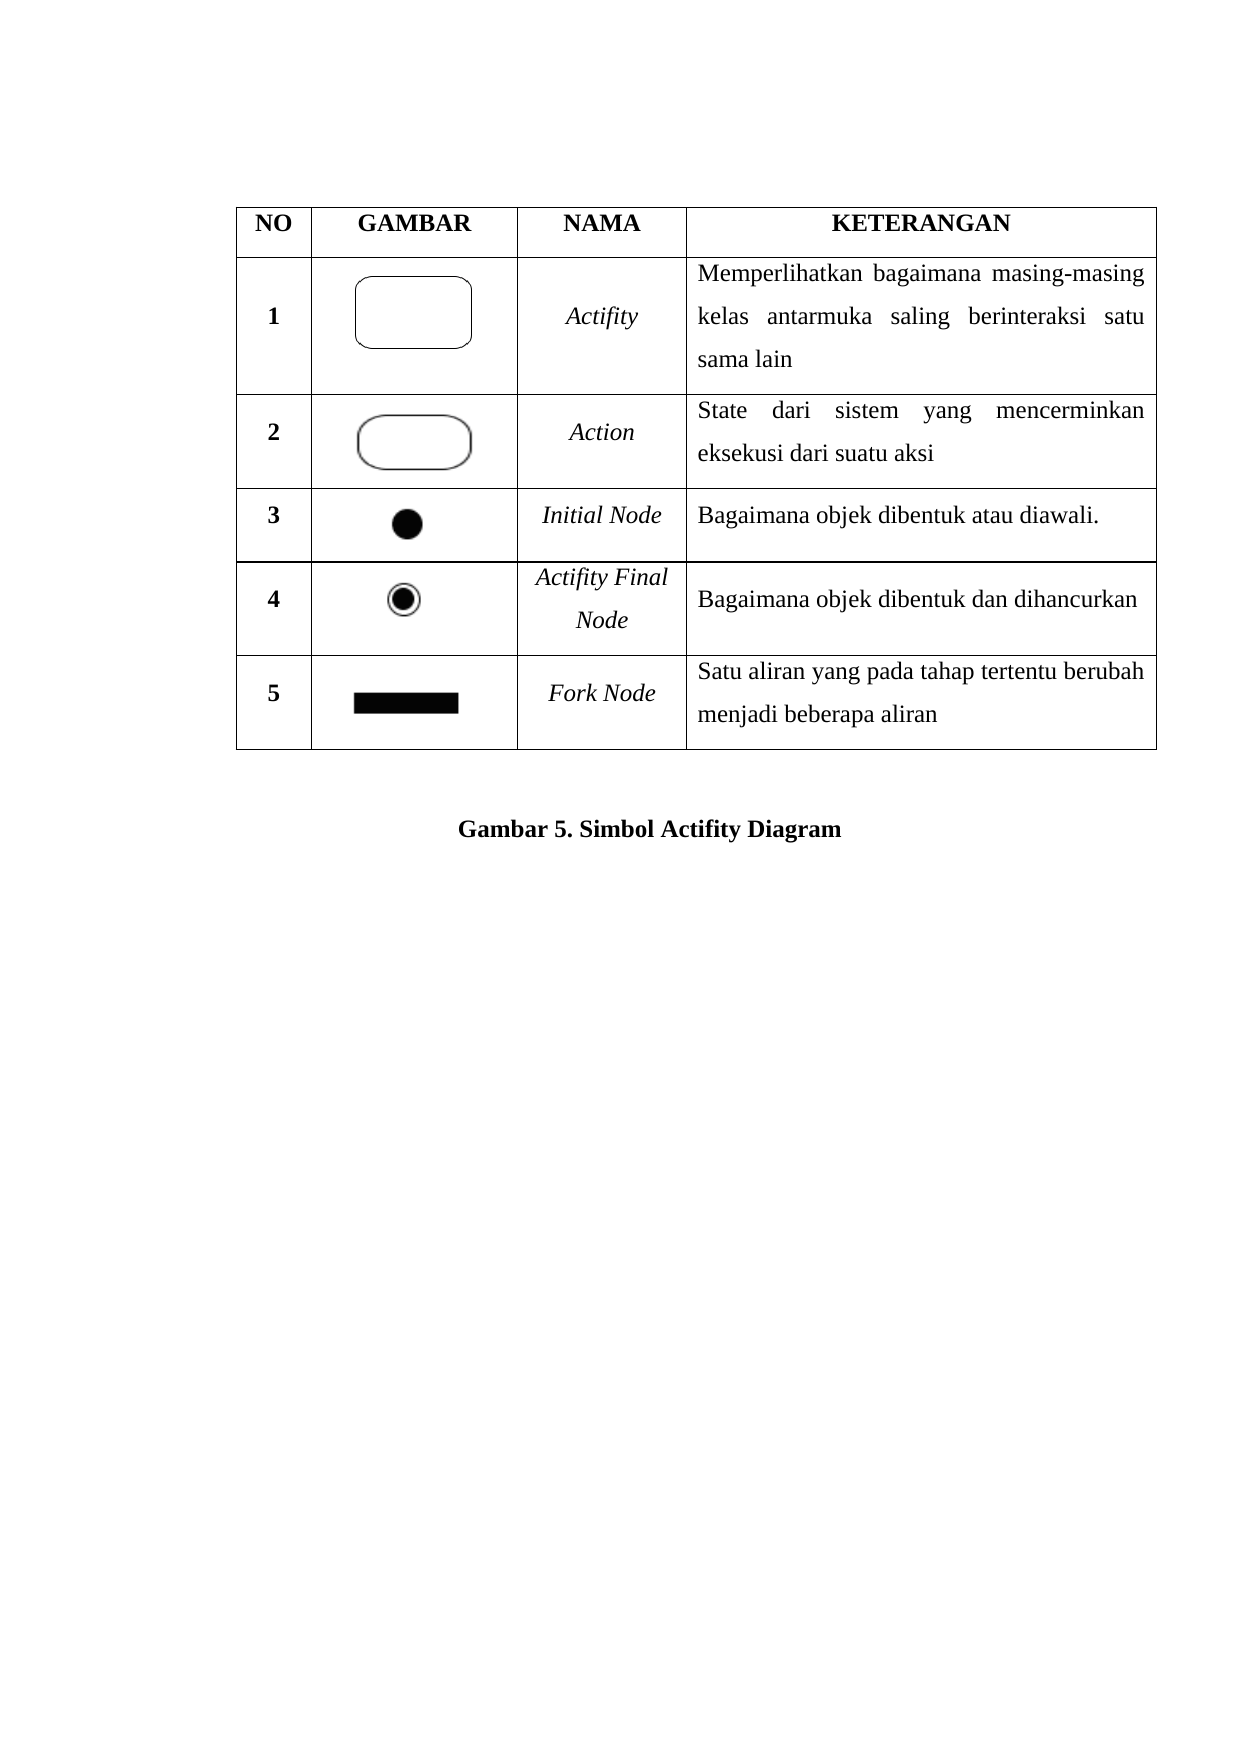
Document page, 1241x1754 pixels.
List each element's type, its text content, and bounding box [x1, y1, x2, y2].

table_header NAMA [518, 208, 686, 257]
table_cell Bagaimana objek dibentuk dan dihancurkan [687, 563, 1156, 655]
table_cell [312, 258, 517, 394]
table_cell [312, 395, 517, 488]
table_cell [312, 656, 517, 749]
table_cell Actifity Final Node [518, 563, 686, 655]
picture [383, 577, 424, 623]
table_cell [312, 489, 517, 561]
table_header NO [237, 208, 311, 257]
table_cell State dari sistem yang mencerminkan eksekusi dari suatu aksi [687, 395, 1156, 488]
table_cell [312, 563, 517, 655]
table_cell 5 [237, 656, 311, 749]
table_header KETERANGAN [687, 208, 1156, 257]
table_cell Memperlihatkan bagaimana masing-masing kelas antarmuka saling berinteraksi satu sama lain [687, 258, 1156, 394]
picture [348, 273, 480, 353]
picture [348, 685, 465, 722]
table_cell 3 [237, 489, 311, 561]
table_cell 2 [237, 395, 311, 488]
table_cell Initial Node [518, 489, 686, 561]
text Gambar 5. Simbol Actifity Diagram [236, 814, 1063, 843]
table_cell Satu aliran yang pada tahap tertentu berubah menjadi beberapa aliran [687, 656, 1156, 749]
table_cell Bagaimana objek dibentuk atau diawali. [687, 489, 1156, 561]
table_cell 1 [237, 258, 311, 394]
table_header GAMBAR [312, 208, 517, 257]
table_cell Action [518, 395, 686, 488]
table_cell 4 [237, 563, 311, 655]
picture [348, 412, 480, 476]
table_cell Fork Node [518, 656, 686, 749]
table_cell Actifity [518, 258, 686, 394]
picture [386, 503, 426, 546]
